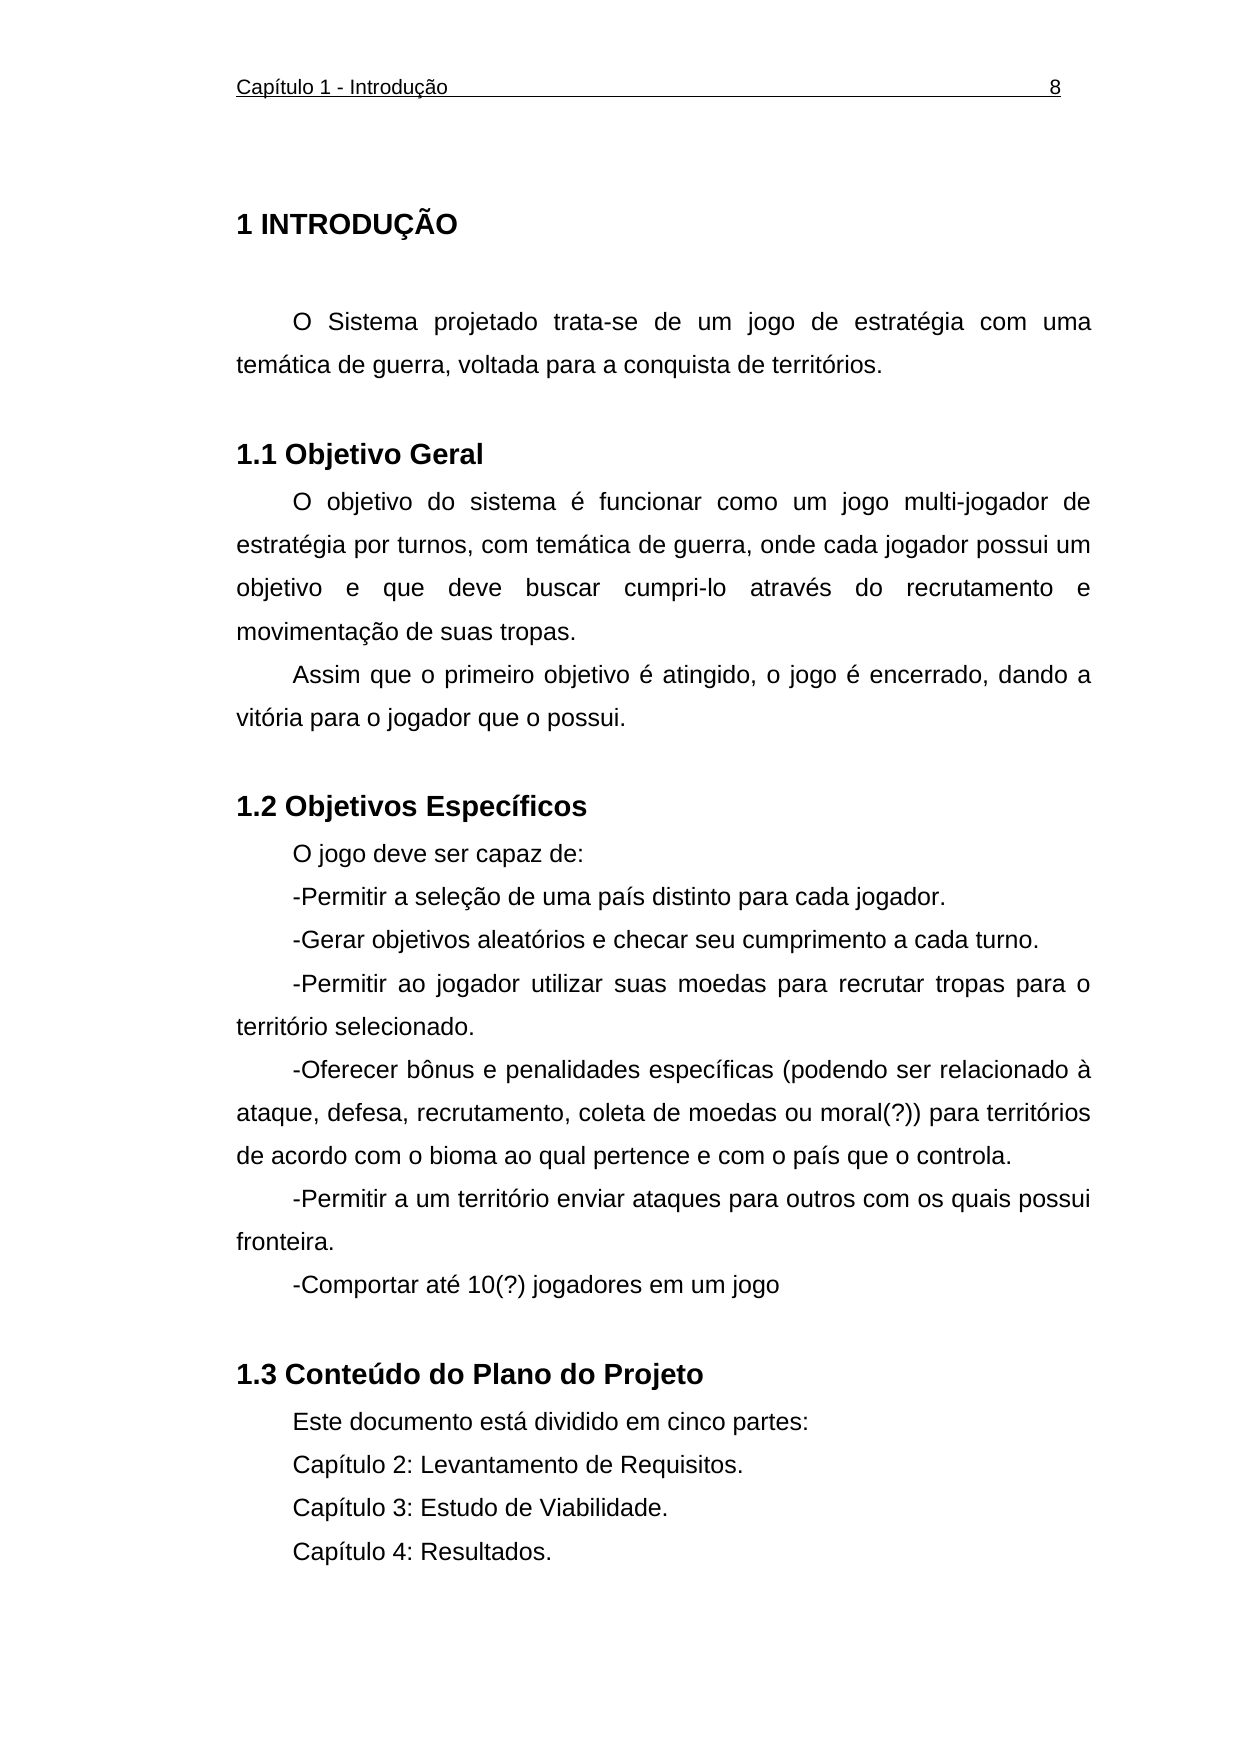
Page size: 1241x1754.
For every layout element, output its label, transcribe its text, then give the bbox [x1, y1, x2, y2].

text Capítulo 3: Estudo de Viabilidade. [292, 1493, 1092, 1522]
text -Oferecer bônus e penalidades específicas (podendo ser relacionado à ataque, defesa, recrutamento, coleta de moedas ou moral(?)) para territórios de acordo com o bioma ao qual pertence e com o país que o controla. [236, 1055, 1092, 1170]
text Capítulo 4: Resultados. [292, 1536, 1092, 1565]
text -Permitir a um território enviar ataques para outros com os quais possui fronteira. [236, 1184, 1092, 1256]
text O jogo deve ser capaz de: [236, 839, 1092, 868]
text O objetivo do sistema é funcionar como um jogo multi-jogador de estratégia por turnos, com temática de guerra, onde cada jogador possui um objetivo e que deve buscar cumpri-lo através do recrutamento e movimentação de suas tropas. [236, 487, 1092, 645]
text -Permitir a seleção de uma país distinto para cada jogador. [236, 882, 1092, 911]
subtitle 1.3 Conteúdo do Plano do Projeto [236, 1357, 1092, 1390]
text O Sistema projetado trata-se de um jogo de estratégia com uma temática de guerra, voltada para a conquista de territórios. [236, 307, 1092, 379]
subtitle 1.1 Objetivo Geral [236, 437, 1092, 470]
text -Permitir ao jogador utilizar suas moedas para recrutar tropas para o território selecionado. [236, 969, 1092, 1041]
text Este documento está dividido em cinco partes: [236, 1407, 1092, 1436]
text Capítulo 2: Levantamento de Requisitos. [292, 1450, 1092, 1479]
subtitle 1 Introdução [236, 207, 1092, 240]
text -Comportar até 10(?) jogadores em um jogo [236, 1271, 1092, 1299]
text Assim que o primeiro objetivo é atingido, o jogo é encerrado, dando a vitória para o jogador que o possui. [236, 659, 1092, 731]
text -Gerar objetivos aleatórios e checar seu cumprimento a cada turno. [236, 926, 1092, 954]
subtitle 1.2 Objetivos Específicos [236, 789, 1092, 822]
